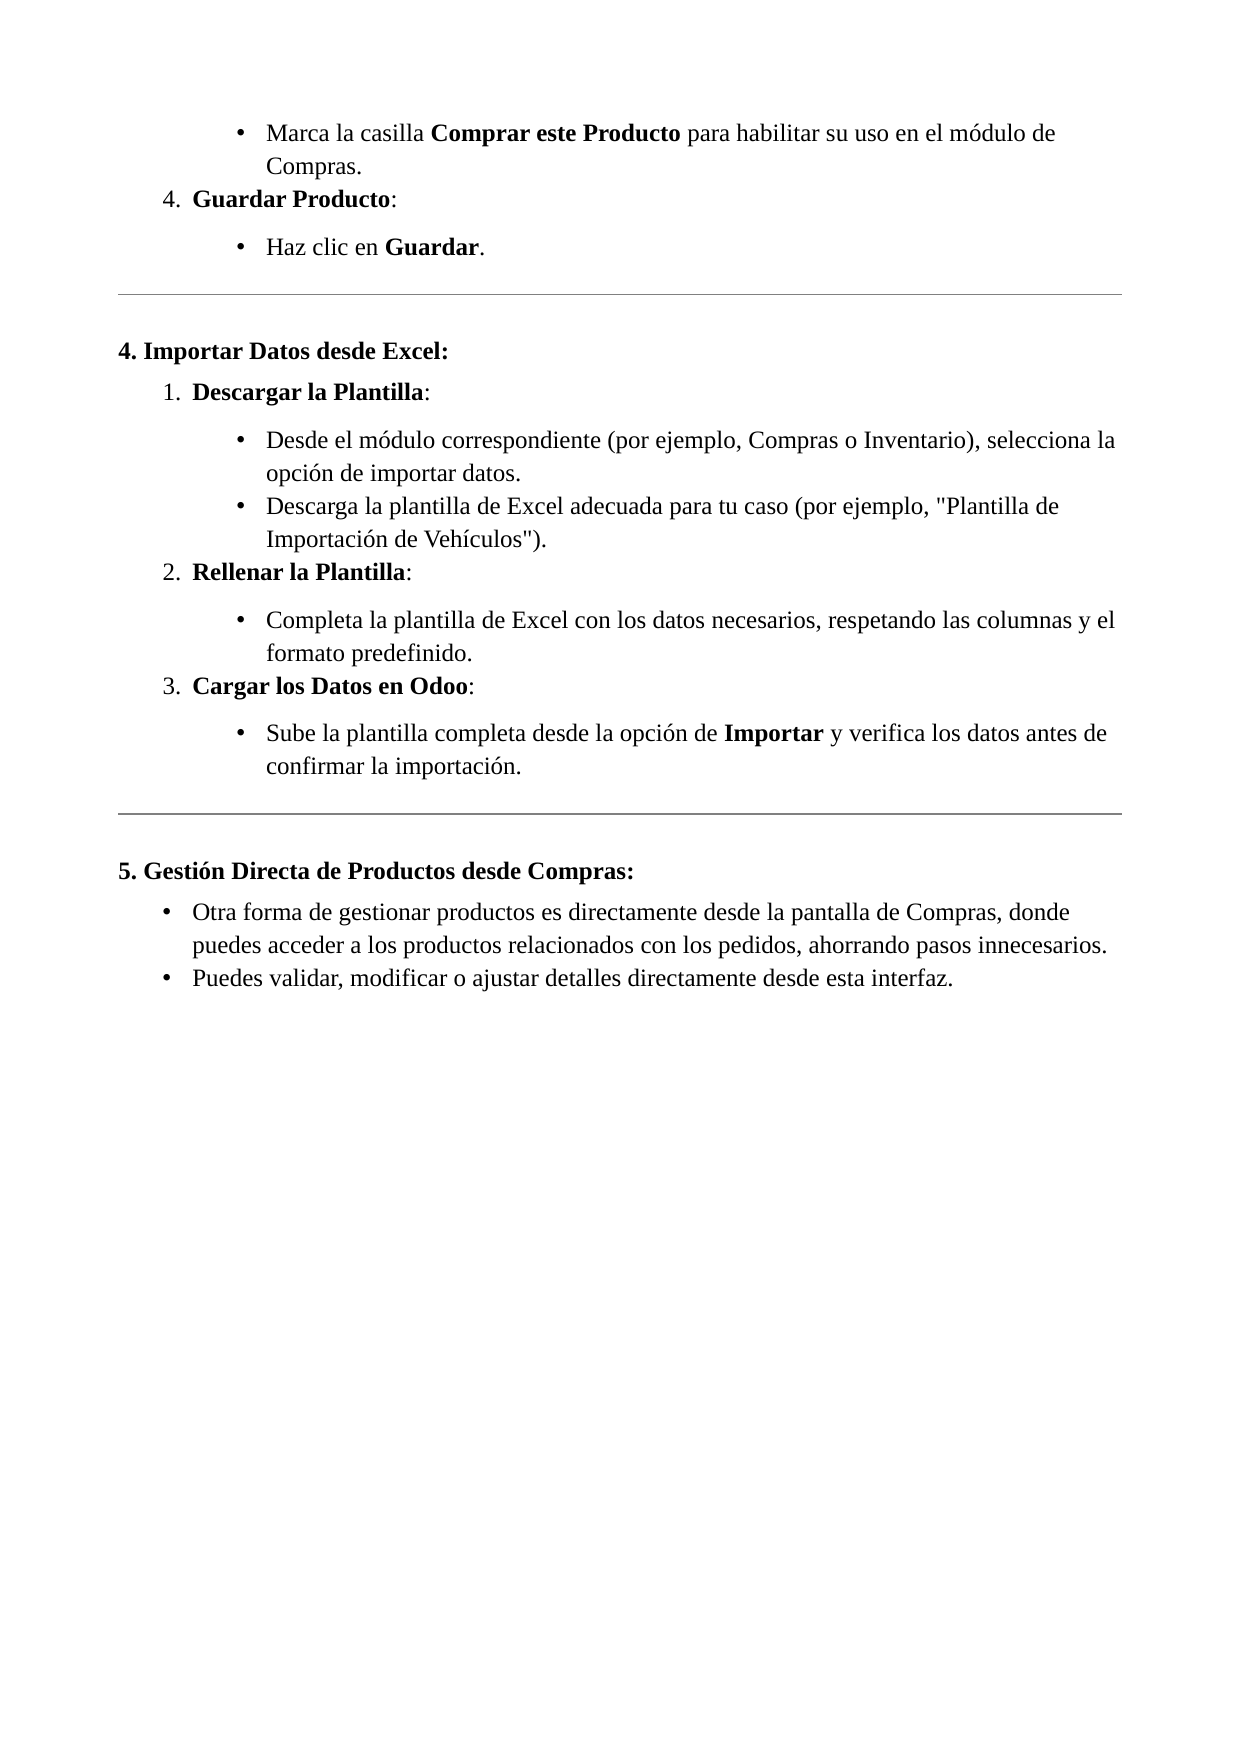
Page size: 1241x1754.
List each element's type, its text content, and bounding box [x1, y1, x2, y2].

list Marca la casilla Comprar este Producto para habilitar su uso en el módulo de Compras. [236, 118, 1122, 180]
list Otra forma de gestionar productos es directamente desde la pantalla de Compras, donde puedes acceder a los productos relacionados con los pedidos, ahorrando pasos innecesarios. [162, 897, 1122, 959]
list Desde el módulo correspondiente (por ejemplo, Compras o Inventario), selecciona la opción de importar datos. [236, 425, 1122, 487]
list Completa la plantilla de Excel con los datos necesarios, respetando las columnas y el formato predefinido. [236, 605, 1122, 666]
list Guardar Producto: [162, 184, 1122, 213]
list Rellenar la Plantilla: [162, 557, 1122, 586]
list Haz clic en Guardar. [236, 232, 1122, 261]
list Descargar la Plantilla: [162, 377, 1122, 406]
list Descarga la plantilla de Excel adecuada para tu caso (por ejemplo, "Plantilla de Importación de Vehículos"). [236, 491, 1122, 553]
subtitle 5. Gestión Directa de Productos desde Compras: [118, 856, 1122, 884]
list Sube la plantilla completa desde la opción de Importar y verifica los datos antes de confirmar la importación. [236, 718, 1122, 780]
list Puedes validar, modificar o ajustar detalles directamente desde esta interfaz. [162, 963, 1122, 992]
list Cargar los Datos en Odoo: [162, 671, 1122, 699]
subtitle 4. Importar Datos desde Excel: [118, 336, 1122, 365]
